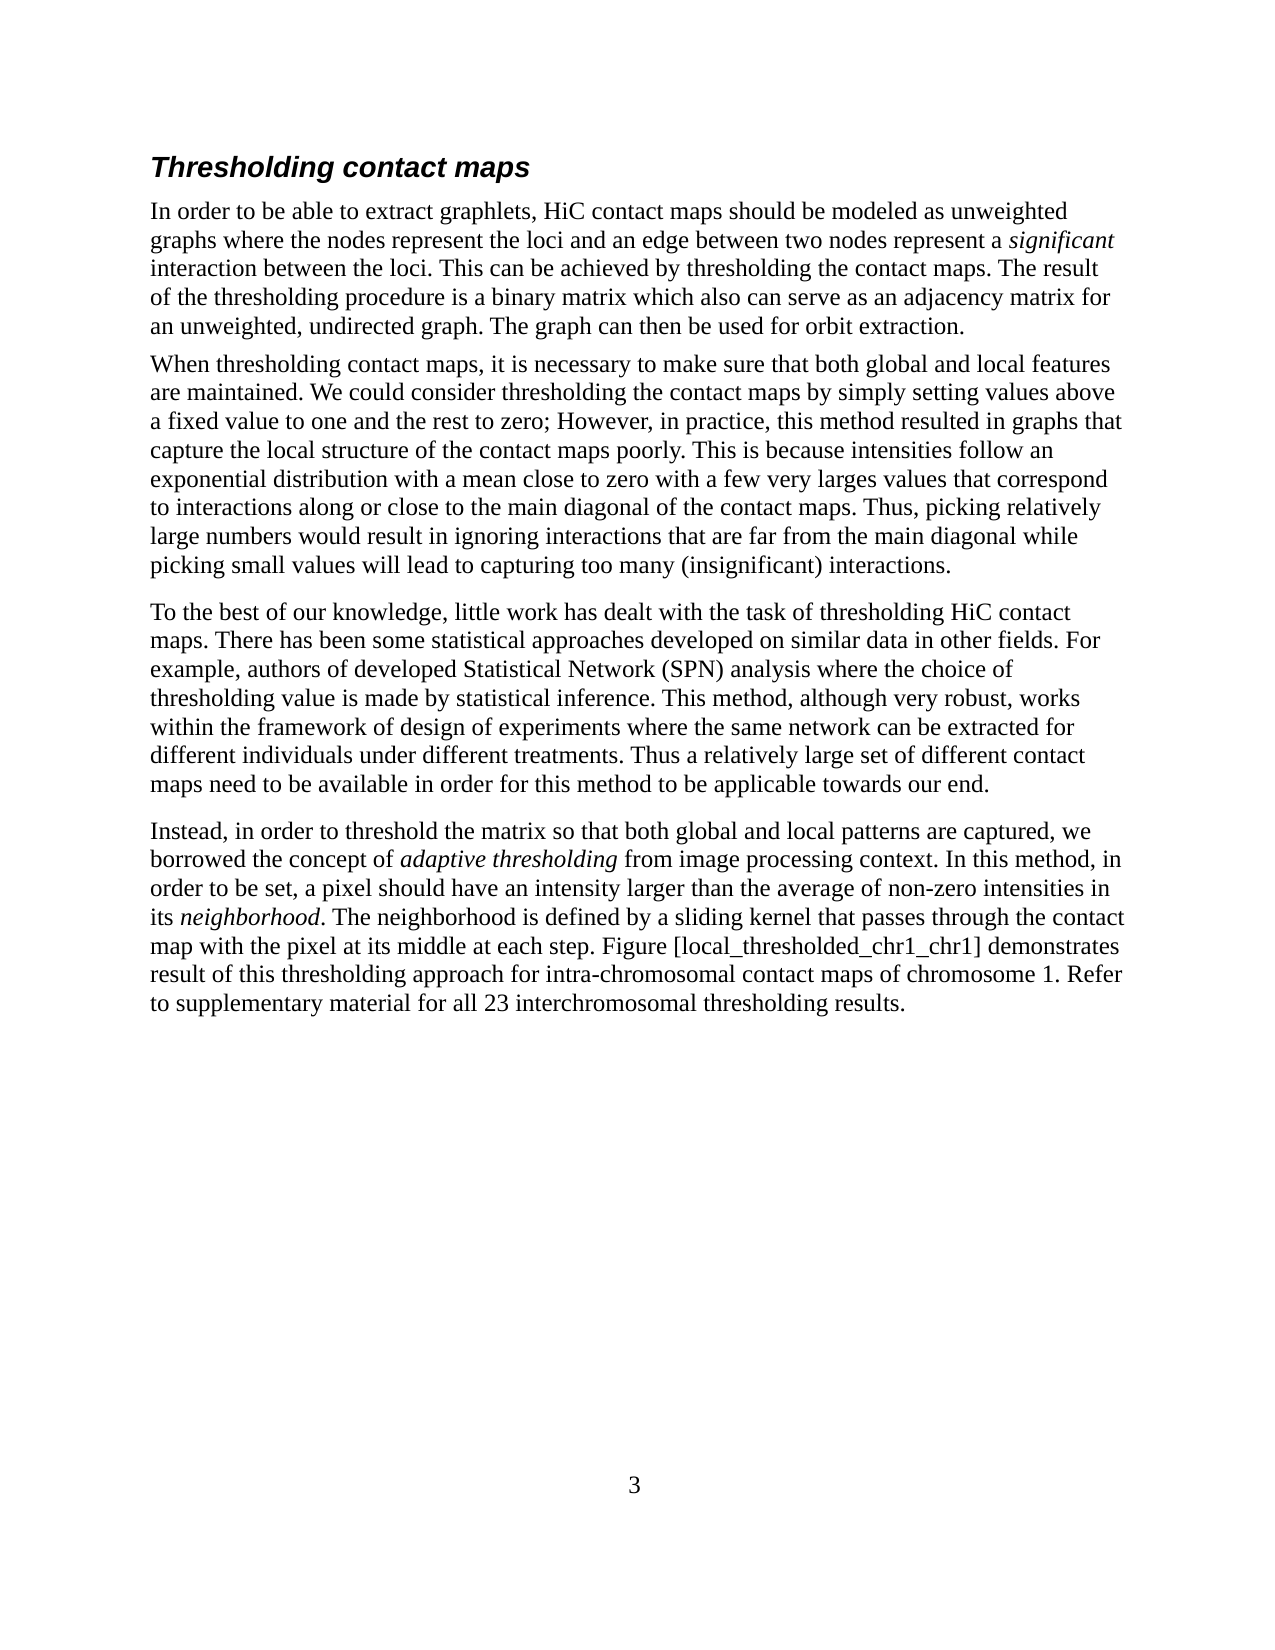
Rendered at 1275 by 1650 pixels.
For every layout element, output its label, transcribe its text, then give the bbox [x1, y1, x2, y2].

text To the best of our knowledge, little work has dealt with the task of thresholding HiC contact maps. There has been some statistical approaches developed on similar data in other fields. For example, authors of developed Statistical Network (SPN) analysis where the choice of thresholding value is made by statistical inference. This method, although very robust, works within the framework of design of experiments where the same network can be extracted for different individuals under different treatments. Thus a relatively large set of different contact maps need to be available in order for this method to be applicable towards our end. [150, 597, 1125, 798]
text In order to be able to extract graphlets, HiC contact maps should be modeled as unweighted graphs where the nodes represent the loci and an edge between two nodes represent a significant interaction between the loci. This can be achieved by thresholding the contact maps. The result of the thresholding procedure is a binary matrix which also can serve as an adjacency matrix for an unweighted, undirected graph. The graph can then be used for orbit extraction. [150, 196, 1125, 340]
text Instead, in order to threshold the matrix so that both global and local patterns are captured, we borrowed the concept of adaptive thresholding from image processing context. In this method, in order to be set, a pixel should have an intensity larger than the average of non-zero intensities in its neighborhood. The neighborhood is defined by a sliding kernel that passes through the contact map with the pixel at its middle at each step. Figure [local_thresholded_chr1_chr1] demonstrates result of this thresholding approach for intra-chromosomal contact maps of chromosome 1. Refer to supplementary material for all 23 interchromosomal thresholding results. [150, 816, 1125, 1017]
subtitle Thresholding contact maps [150, 150, 1125, 183]
text When thresholding contact maps, it is necessary to make sure that both global and local features are maintained. We could consider thresholding the contact maps by simply setting values above a fixed value to one and the rest to zero; However, in practice, this method resulted in graphs that capture the local structure of the contact maps poorly. This is because intensities follow an exponential distribution with a mean close to zero with a few very larges values that correspond to interactions along or close to the main diagonal of the contact maps. Thus, picking relatively large numbers would result in ignoring interactions that are far from the main diagonal while picking small values will lead to capturing too many (insignificant) interactions. [150, 349, 1125, 579]
